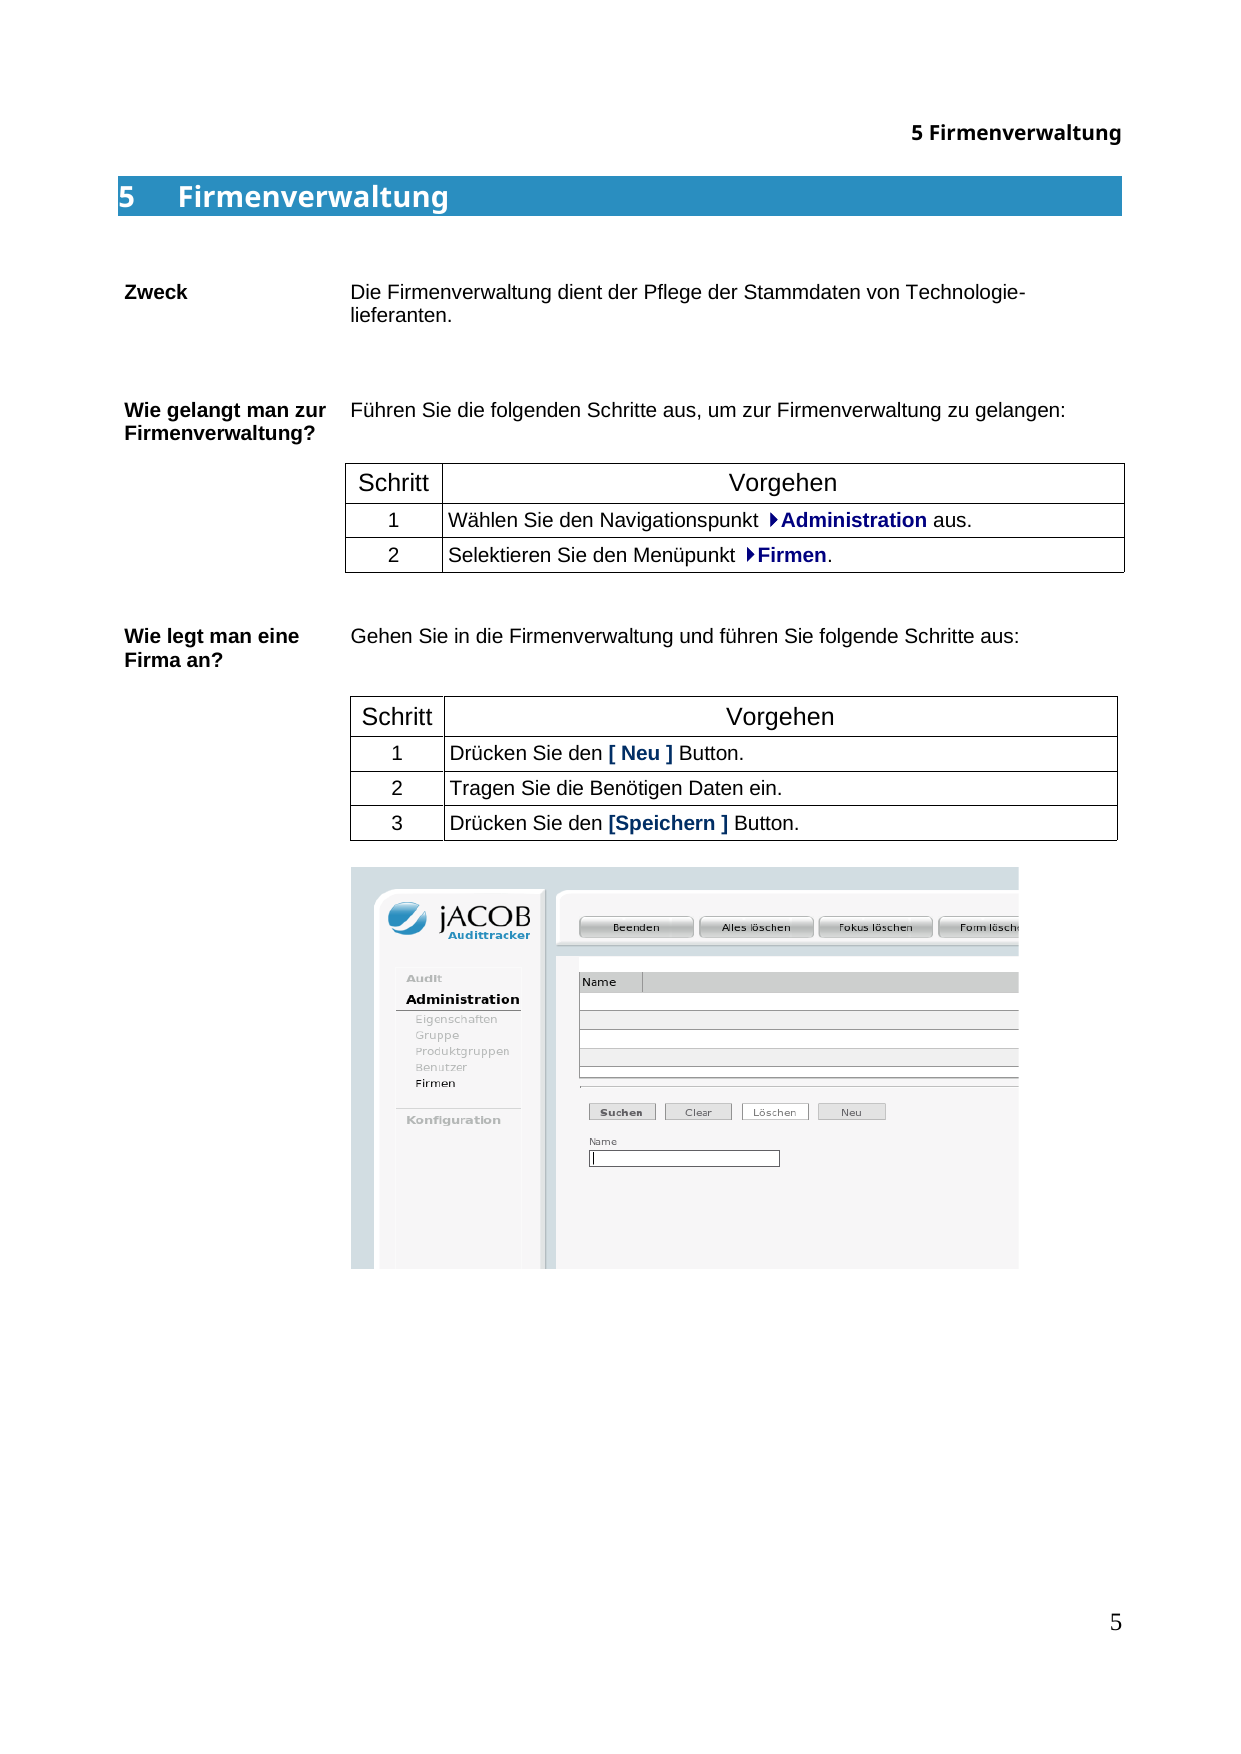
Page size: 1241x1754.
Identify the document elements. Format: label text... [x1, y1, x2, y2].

table_header Schritt [351, 697, 443, 736]
table_cell [118, 1323, 344, 1369]
table_header Schritt [346, 464, 442, 503]
subtitle Firmenverwaltung [449, 177, 1122, 216]
table_header Vorgehen [443, 464, 1124, 503]
table_cell [344, 1323, 1123, 1369]
table_cell Drücken Sie den [Speichern ] Button. [445, 806, 1117, 840]
table_cell Tragen Sie die Benötigen Daten ein. [445, 772, 1117, 805]
table_header [344, 572, 1123, 619]
table_cell Führen Sie die folgenden Schritte aus, um zur Firmenverwaltung zu gelangen: [344, 393, 1123, 463]
table_cell Gehen Sie in die Firmenverwaltung und führen Sie folgende Schritte aus: [344, 619, 1123, 1322]
table_cell 3 [351, 806, 443, 840]
picture [351, 867, 1019, 1269]
table_cell 1 [346, 504, 442, 537]
table_cell Drücken Sie den [ Neu ] Button. [445, 737, 1117, 771]
table_header Zweck [118, 275, 344, 393]
table_cell Wie legt man eine Firma an? [118, 619, 344, 1322]
table_cell 2 [346, 538, 442, 572]
table_cell Wie gelangt man zur Firmenverwaltung? [118, 393, 344, 463]
table_header Vorgehen [445, 697, 1117, 736]
table_cell Wählen Sie den Navigationspunkt Administration aus. [443, 504, 1124, 537]
table_header [118, 572, 344, 619]
table_header Die Firmenverwaltung dient der Pflege der Stammdaten von Technologie­lieferanten. [344, 275, 1123, 393]
table_cell Selektieren Sie den Menüpunkt Firmen. [443, 538, 1124, 572]
subtitle Firmenverwaltung [135, 177, 177, 216]
table_cell 1 [351, 737, 443, 771]
table_cell 2 [351, 772, 443, 805]
